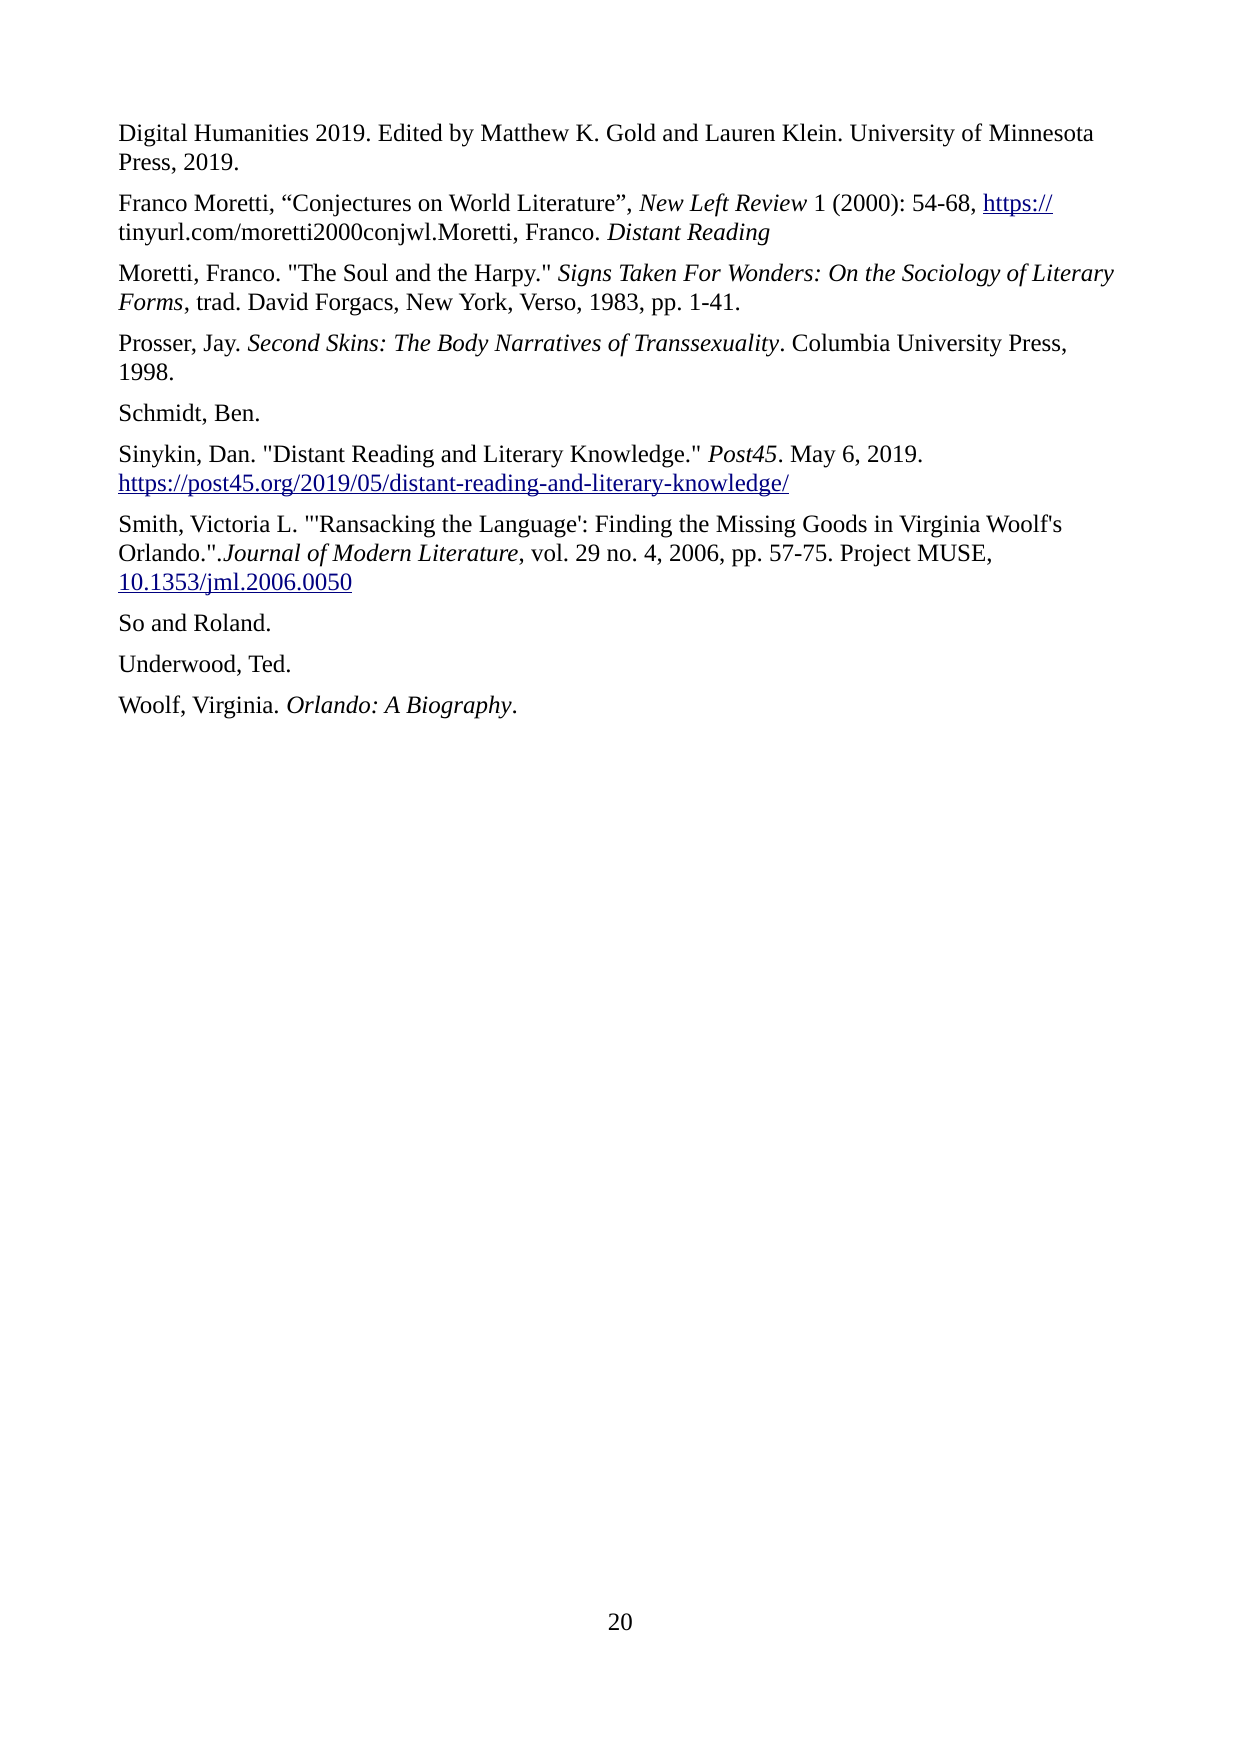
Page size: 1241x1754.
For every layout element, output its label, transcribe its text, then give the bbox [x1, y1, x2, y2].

text Franco Moretti, “Conjectures on World Literature”, New Left Review 1 (2000): 54-68, https:// tinyurl.com/moretti2000conjwl.Moretti, Franco. Distant Reading [118, 188, 1122, 246]
text Schmidt, Ben. [118, 398, 1122, 427]
text Underwood, Ted. [118, 649, 1122, 678]
text Woolf, Virginia. Orlando: A Biography. [118, 691, 1122, 719]
text Moretti, Franco. "The Soul and the Harpy." Signs Taken For Wonders: On the Sociology of Literary Forms, trad. David Forgacs, New York, Verso, 1983, pp. 1-41. [118, 258, 1122, 316]
text So and Roland. [118, 608, 1122, 637]
text Prosser, Jay. Second Skins: The Body Narratives of Transsexuality. Columbia University Press, 1998. [118, 328, 1122, 386]
text Sinykin, Dan. "Distant Reading and Literary Knowledge." Post45. May 6, 2019. https://post45.org/2019/05/distant-reading-and-literary-knowledge/ [118, 439, 1122, 497]
text Digital Humanities 2019. Edited by Matthew K. Gold and Lauren Klein. University of Minnesota Press, 2019. [118, 118, 1122, 176]
text Smith, Victoria L. "'Ransacking the Language': Finding the Missing Goods in Virginia Woolf's Orlando.".Journal of Modern Literature, vol. 29 no. 4, 2006, pp. 57-75. Project MUSE, 10.1353/jml.2006.0050 [118, 509, 1122, 596]
